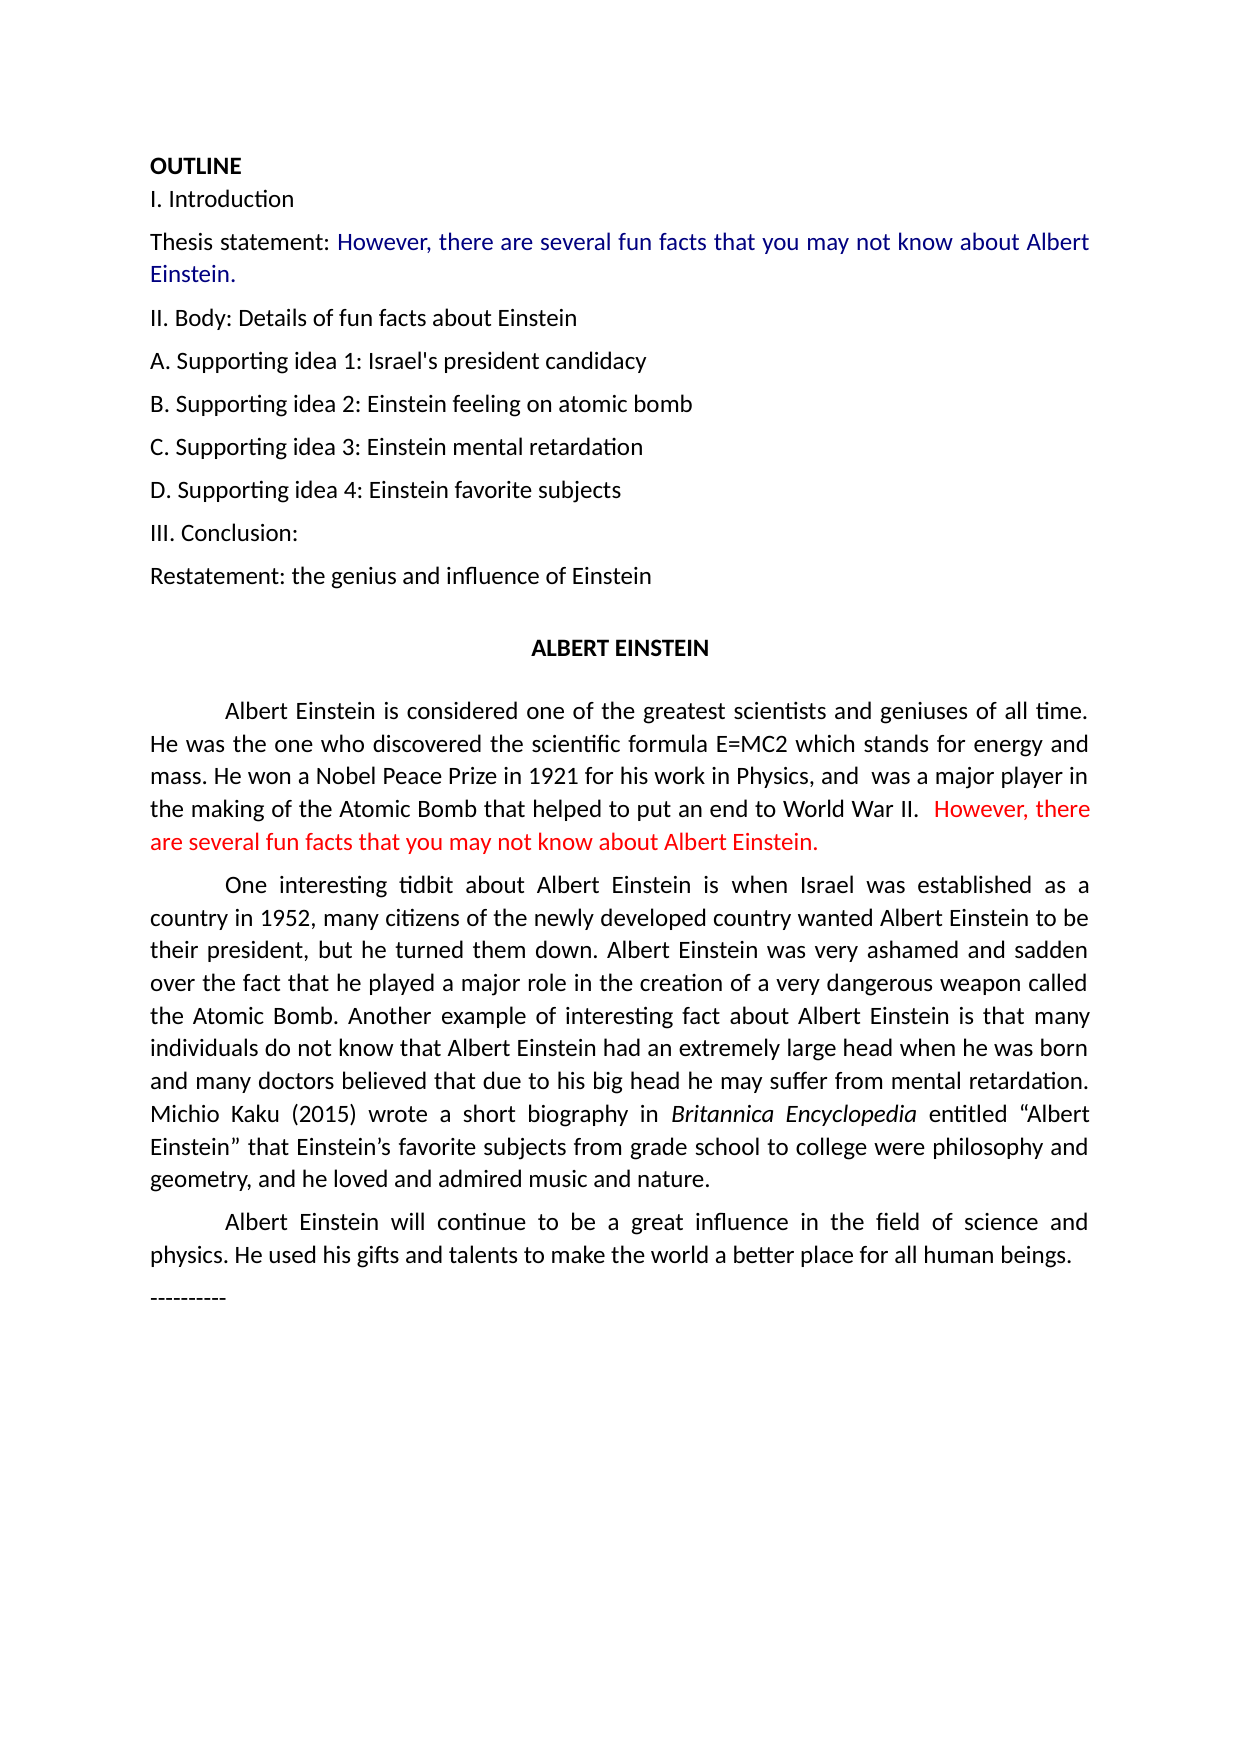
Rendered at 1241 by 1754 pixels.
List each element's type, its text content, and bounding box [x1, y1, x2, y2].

text A. Supporting idea 1: Israel's president candidacy [150, 343, 1090, 375]
subtitle OUTLINE [150, 150, 1090, 181]
list I. Introduction [150, 181, 1090, 213]
subtitle ALBERT EINSTEIN [150, 632, 1090, 662]
text Albert Einstein will continue to be a great influence in the field of science and physics. He used his gifts and talents to make the world a better place for all human beings. [150, 1204, 1090, 1270]
text C. Supporting idea 3: Einstein mental retardation [150, 429, 1090, 462]
text One interesting tidbit about Albert Einstein is when Israel was established as a country in 1952, many citizens of the newly developed country wanted Albert Einstein to be their president, but he turned them down. Albert Einstein was very ashamed and sadden over the fact that he played a major role in the creation of a very dangerous weapon called the Atomic Bomb. Another example of interesting fact about Albert Einstein is that many individuals do not know that Albert Einstein had an extremely large head when he was born and many doctors believed that due to his big head he may suffer from mental retardation. Michio Kaku (2015) wrote a short biography in Britannica Encyclopedia entitled “Albert Einstein” that Einstein’s favorite subjects from grade school to college were philosophy and geometry, and he loved and admired music and nature. [150, 867, 1090, 1194]
text ---------- [150, 1280, 1090, 1313]
text II. Body: Details of fun facts about Einstein [150, 299, 1090, 332]
text Thesis statement: However, there are several fun facts that you may not know about Albert Einstein. [150, 224, 1090, 289]
text Restatement: the genius and influence of Einstein [150, 558, 1090, 591]
text B. Supporting idea 2: Einstein feeling on atomic bomb [150, 386, 1090, 418]
text Albert Einstein is considered one of the greatest scientists and geniuses of all time. He was the one who discovered the scientific formula E=MC2 which stands for energy and mass. He won a Nobel Peace Prize in 1921 for his work in Physics, and was a major player in the making of the Atomic Bomb that helped to put an end to World War II. However, there are several fun facts that you may not know about Albert Einstein. [150, 693, 1090, 856]
text III. Conclusion: [150, 515, 1090, 548]
text D. Supporting idea 4: Einstein favorite subjects [150, 472, 1090, 505]
